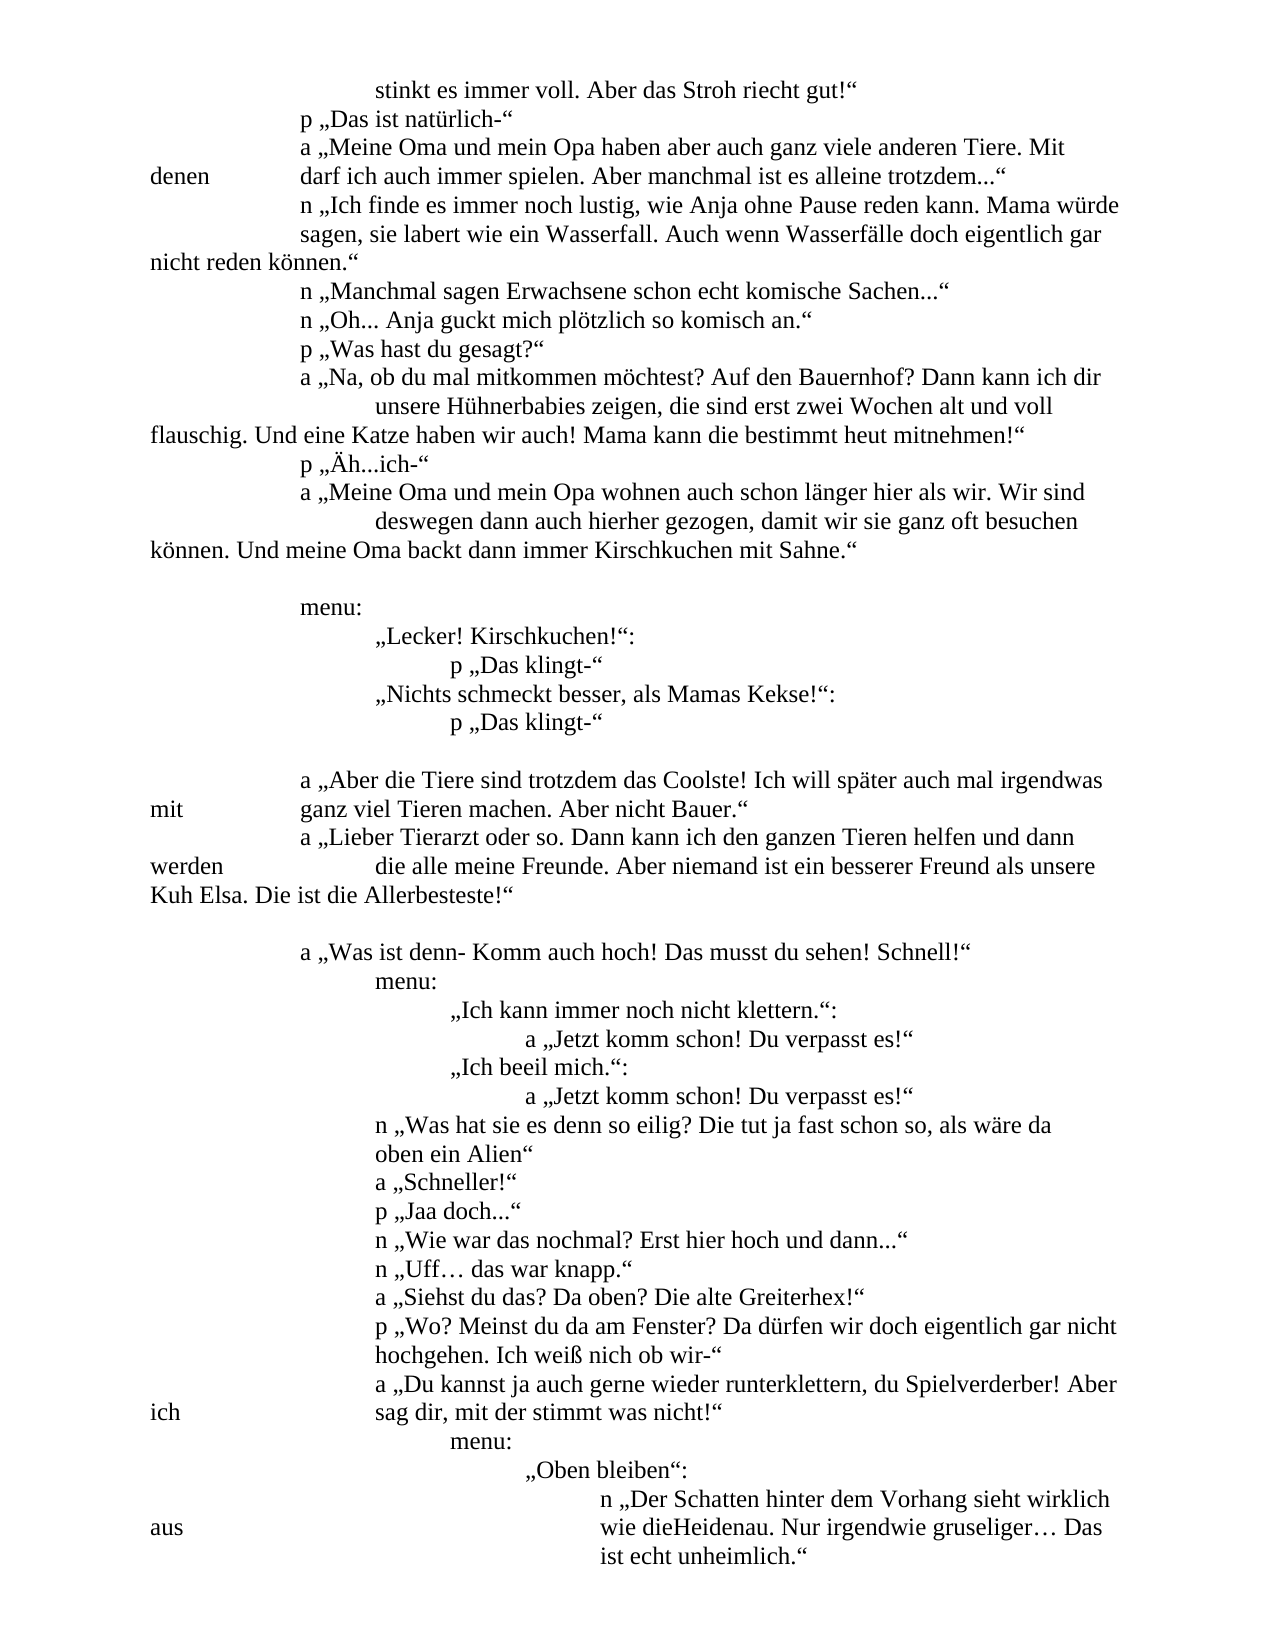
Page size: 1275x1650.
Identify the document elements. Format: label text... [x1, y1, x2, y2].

text n „Oh... Anja guckt mich plötzlich so komisch an.“ [150, 305, 1125, 334]
text stinkt es immer voll. Aber das Stroh riecht gut!“ [150, 75, 1125, 104]
text „Ich kann immer noch nicht klettern.“: [150, 995, 1125, 1024]
text „Oben bleiben“: [150, 1455, 1125, 1484]
text a „Na, ob du mal mitkommen möchtest? Auf den Bauernhof? Dann kann ich dir unsere Hühnerbabies zeigen, die sind erst zwei Wochen alt und voll flauschig. Und eine Katze haben wir auch! Mama kann die bestimmt heut mitnehmen!“ [150, 362, 1125, 449]
text a „Meine Oma und mein Opa wohnen auch schon länger hier als wir. Wir sind deswegen dann auch hierher gezogen, damit wir sie ganz oft besuchen können. Und meine Oma backt dann immer Kirschkuchen mit Sahne.“ [150, 477, 1125, 564]
text menu: [150, 966, 1125, 995]
text p „Wo? Meinst du da am Fenster? Da dürfen wir doch eigentlich gar nicht hochgehen. Ich weiß nich ob wir-“ [150, 1311, 1125, 1369]
text a „Siehst du das? Da oben? Die alte Greiterhex!“ [150, 1282, 1125, 1311]
text n „Manchmal sagen Erwachsene schon echt komische Sachen...“ [150, 276, 1125, 305]
text p „Das klingt-“ [150, 650, 1125, 679]
text „Lecker! Kirschkuchen!“: [150, 621, 1125, 650]
text n „Wie war das nochmal? Erst hier hoch und dann...“ [150, 1225, 1125, 1254]
text a „Jetzt komm schon! Du verpasst es!“ [150, 1024, 1125, 1052]
text a „Was ist denn- Komm auch hoch! Das musst du sehen! Schnell!“ [150, 937, 1125, 966]
text n „Was hat sie es denn so eilig? Die tut ja fast schon so, als wäre da oben ein Alien“ [150, 1110, 1125, 1167]
text a „Schneller!“ [150, 1167, 1125, 1196]
text p „Äh...ich-“ [150, 449, 1125, 477]
text „Ich beeil mich.“: [150, 1052, 1125, 1081]
text p „Das ist natürlich-“ [150, 104, 1125, 132]
text a „Aber die Tiere sind trotzdem das Coolste! Ich will später auch mal irgendwas mit ganz viel Tieren machen. Aber nicht Bauer.“ [150, 765, 1125, 822]
text p „Das klingt-“ [150, 707, 1125, 736]
text menu: [150, 1426, 1125, 1455]
text a „Lieber Tierarzt oder so. Dann kann ich den ganzen Tieren helfen und dann werden die alle meine Freunde. Aber niemand ist ein besserer Freund als unsere Kuh Elsa. Die ist die Allerbesteste!“ [150, 822, 1125, 909]
text a „Du kannst ja auch gerne wieder runterklettern, du Spielverderber! Aber ich sag dir, mit der stimmt was nicht!“ [150, 1369, 1125, 1426]
text p „Was hast du gesagt?“ [150, 334, 1125, 362]
text menu: [150, 592, 1125, 621]
text n „Uff… das war knapp.“ [150, 1254, 1125, 1282]
text n „Ich finde es immer noch lustig, wie Anja ohne Pause reden kann. Mama würde sagen, sie labert wie ein Wasserfall. Auch wenn Wasserfälle doch eigentlich gar nicht reden können.“ [150, 190, 1125, 276]
text n „Der Schatten hinter dem Vorhang sieht wirklich aus wie dieHeidenau. Nur irgendwie gruseliger… Das ist echt unheimlich.“ [150, 1484, 1125, 1570]
text a „Jetzt komm schon! Du verpasst es!“ [150, 1081, 1125, 1110]
text „Nichts schmeckt besser, als Mamas Kekse!“: [150, 679, 1125, 707]
text p „Jaa doch...“ [150, 1196, 1125, 1225]
text a „Meine Oma und mein Opa haben aber auch ganz viele anderen Tiere. Mit denen darf ich auch immer spielen. Aber manchmal ist es alleine trotzdem...“ [150, 132, 1125, 190]
